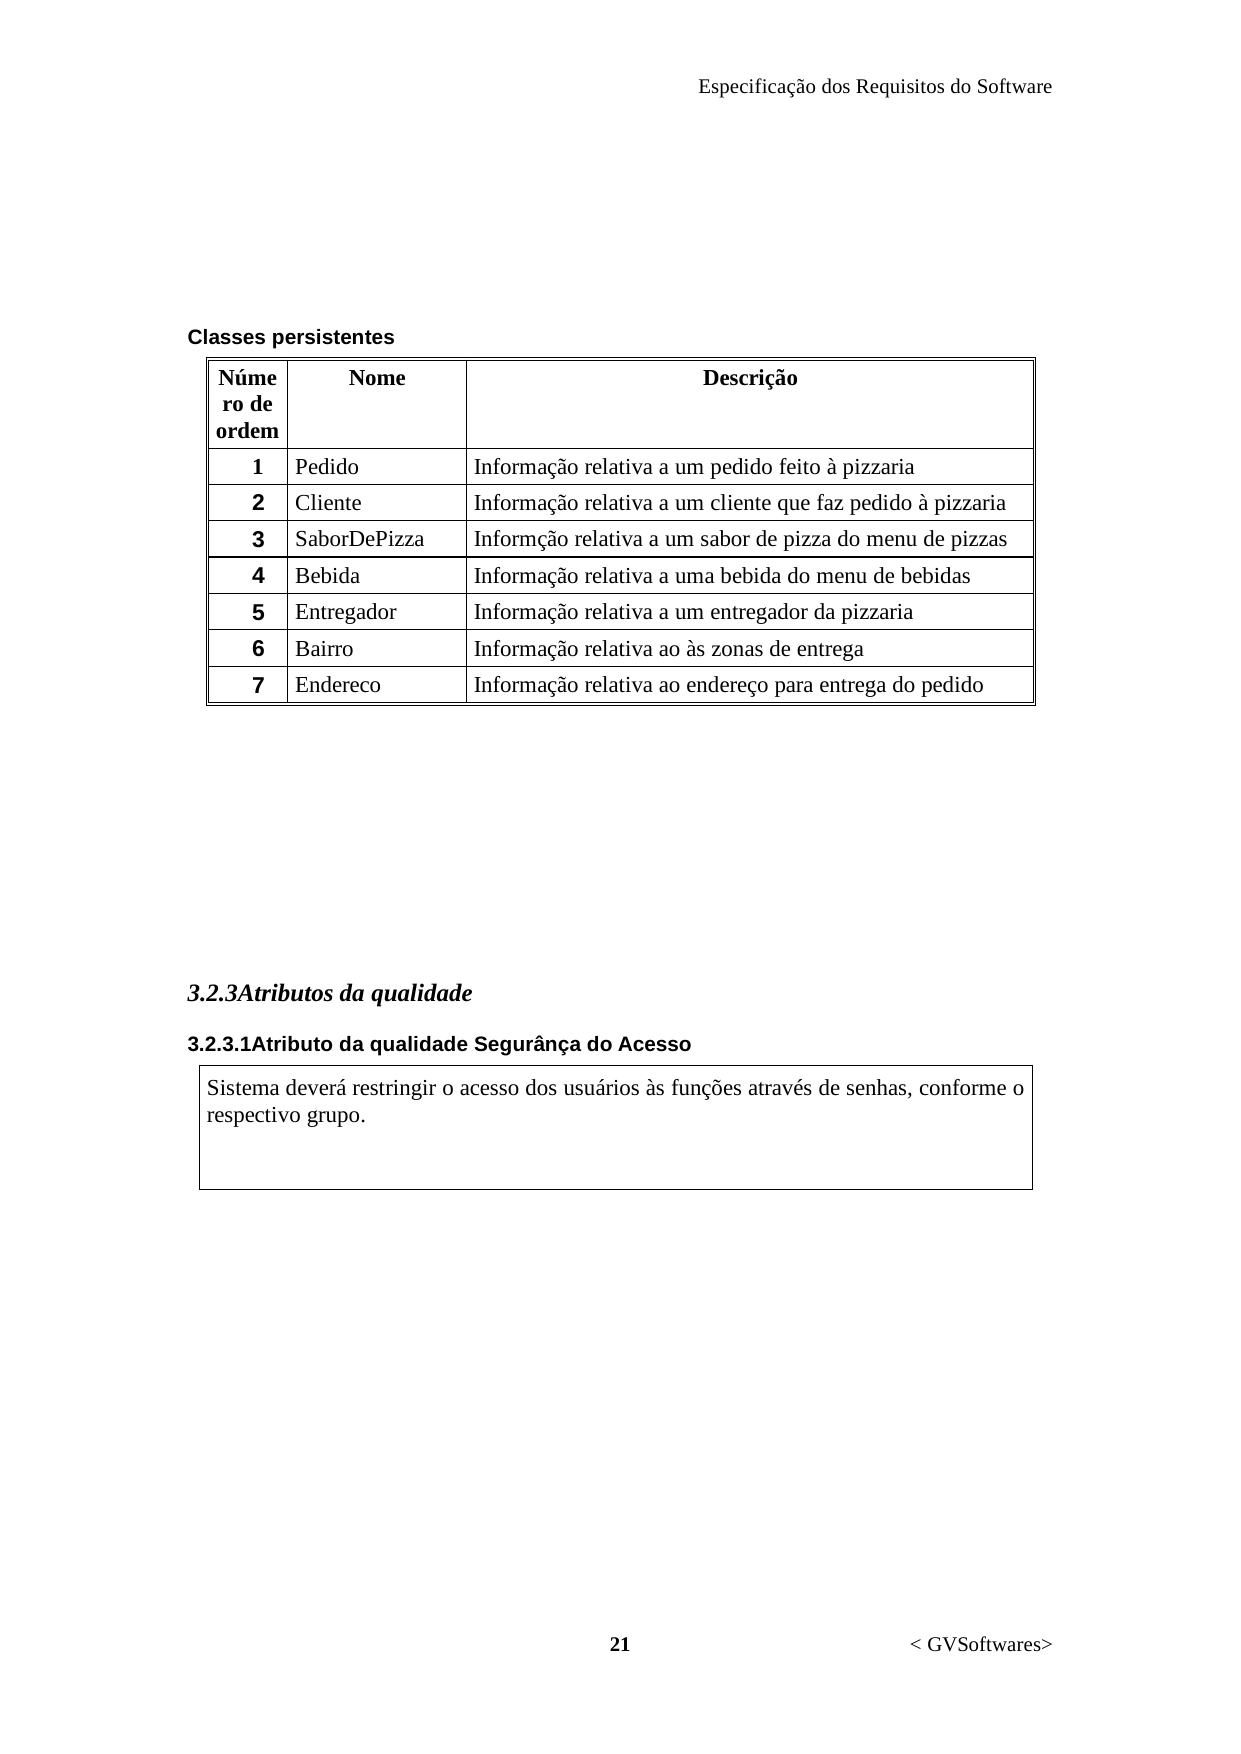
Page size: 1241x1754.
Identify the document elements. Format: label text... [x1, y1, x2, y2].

subtitle Atributo da qualidade Segurânça do Acesso [187, 1032, 1053, 1056]
table_cell Informção relativa a um sabor de pizza do menu de pizzas [467, 521, 1033, 556]
table_cell [209, 485, 287, 520]
table_cell [209, 521, 287, 556]
table_cell Endereco [288, 667, 466, 702]
table_cell [209, 449, 287, 483]
table_cell [209, 667, 287, 702]
table_cell [209, 558, 287, 593]
subtitle Atributos da qualidade [187, 978, 1053, 1007]
table_cell Informação relativa a um pedido feito à pizzaria [467, 449, 1033, 483]
table_cell [209, 630, 287, 666]
table_cell Pedido [288, 449, 466, 483]
table_cell Bairro [288, 630, 466, 666]
table_header Descrição [467, 361, 1033, 447]
subtitle Classes persistentes [187, 325, 1053, 349]
table_header Nome [288, 361, 466, 447]
table_cell Cliente [288, 485, 466, 520]
table_cell Informação relativa ao às zonas de entrega [467, 630, 1033, 666]
table_cell [209, 594, 287, 629]
table_cell Informação relativa a um cliente que faz pedido à pizzaria [467, 485, 1033, 520]
table_cell Informação relativa ao endereço para entrega do pedido [467, 667, 1033, 702]
table_cell Entregador [288, 594, 466, 629]
table_cell Informação relativa a uma bebida do menu de bebidas [467, 558, 1033, 593]
table_header Número de ordem [209, 361, 287, 447]
table_header Sistema deverá restringir o acesso dos usuários às funções através de senhas, conforme o respectivo grupo. [200, 1066, 1032, 1189]
table_cell SaborDePizza [288, 521, 466, 556]
table_cell Bebida [288, 558, 466, 593]
table_cell Informação relativa a um entregador da pizzaria [467, 594, 1033, 629]
